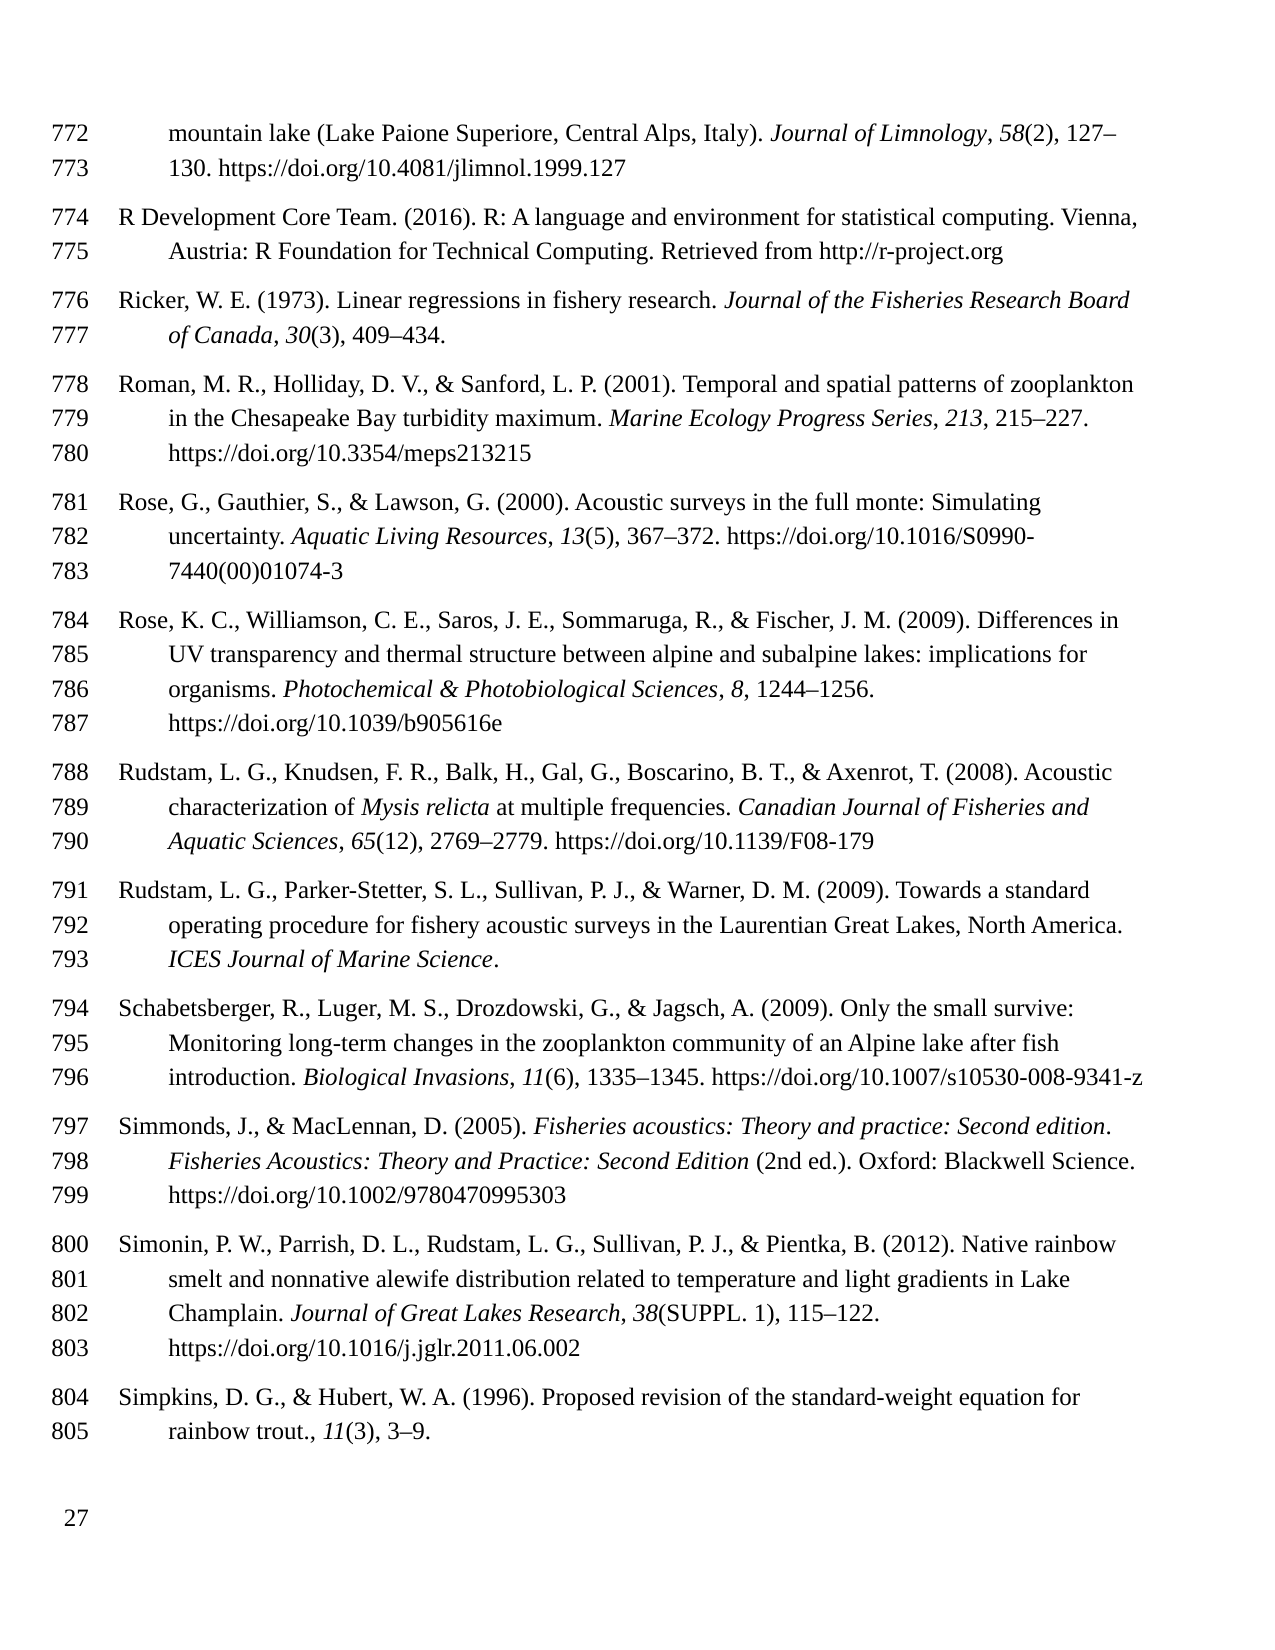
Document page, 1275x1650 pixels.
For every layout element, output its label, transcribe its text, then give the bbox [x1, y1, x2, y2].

text Simonin, P. W., Parrish, D. L., Rudstam, L. G., Sullivan, P. J., & Pientka, B. (2012). Native rainbow smelt and nonnative alewife distribution related to temperature and light gradients in Lake Champlain. Journal of Great Lakes Research, 38(SUPPL. 1), 115–122. https://doi.org/10.1016/j.jglr.2011.06.002 [118, 1229, 1157, 1362]
text Roman, M. R., Holliday, D. V., & Sanford, L. P. (2001). Temporal and spatial patterns of zooplankton in the Chesapeake Bay turbidity maximum. Marine Ecology Progress Series, 213, 215–227. https://doi.org/10.3354/meps213215 [118, 369, 1157, 466]
text Rudstam, L. G., Knudsen, F. R., Balk, H., Gal, G., Boscarino, B. T., & Axenrot, T. (2008). Acoustic characterization of Mysis relicta at multiple frequencies. Canadian Journal of Fisheries and Aquatic Sciences, 65(12), 2769–2779. https://doi.org/10.1139/F08-179 [118, 757, 1157, 855]
text Simpkins, D. G., & Hubert, W. A. (1996). Proposed revision of the standard-weight equation for rainbow trout., 11(3), 3–9. [118, 1382, 1157, 1445]
text Schabetsberger, R., Luger, M. S., Drozdowski, G., & Jagsch, A. (2009). Only the small survive: Monitoring long-term changes in the zooplankton community of an Alpine lake after fish introduction. Biological Invasions, 11(6), 1335–1345. https://doi.org/10.1007/s10530-008-9341-z [118, 993, 1157, 1091]
text Rose, K. C., Williamson, C. E., Saros, J. E., Sommaruga, R., & Fischer, J. M. (2009). Differences in UV transparency and thermal structure between alpine and subalpine lakes: implications for organisms. Photochemical & Photobiological Sciences, 8, 1244–1256. https://doi.org/10.1039/b905616e [118, 605, 1157, 737]
text Ricker, W. E. (1973). Linear regressions in fishery research. Journal of the Fisheries Research Board of Canada, 30(3), 409–434. [118, 285, 1157, 348]
text Rose, G., Gauthier, S., & Lawson, G. (2000). Acoustic surveys in the full monte: Simulating uncertainty. Aquatic Living Resources, 13(5), 367–372. https://doi.org/10.1016/S0990-7440(00)01074-3 [118, 487, 1157, 584]
text R Development Core Team. (2016). R: A language and environment for statistical computing. Vienna, Austria: R Foundation for Technical Computing. Retrieved from http://r-project.org [118, 202, 1157, 265]
text Simmonds, J., & MacLennan, D. (2005). Fisheries acoustics: Theory and practice: Second edition. Fisheries Acoustics: Theory and Practice: Second Edition (2nd ed.). Oxford: Blackwell Science. https://doi.org/10.1002/9780470995303 [118, 1111, 1157, 1209]
text mountain lake (Lake Paione Superiore, Central Alps, Italy). Journal of Limnology, 58(2), 127–130. https://doi.org/10.4081/jlimnol.1999.127 [118, 118, 1157, 181]
text Rudstam, L. G., Parker-Stetter, S. L., Sullivan, P. J., & Warner, D. M. (2009). Towards a standard operating procedure for fishery acoustic surveys in the Laurentian Great Lakes, North America. ICES Journal of Marine Science. [118, 875, 1157, 973]
